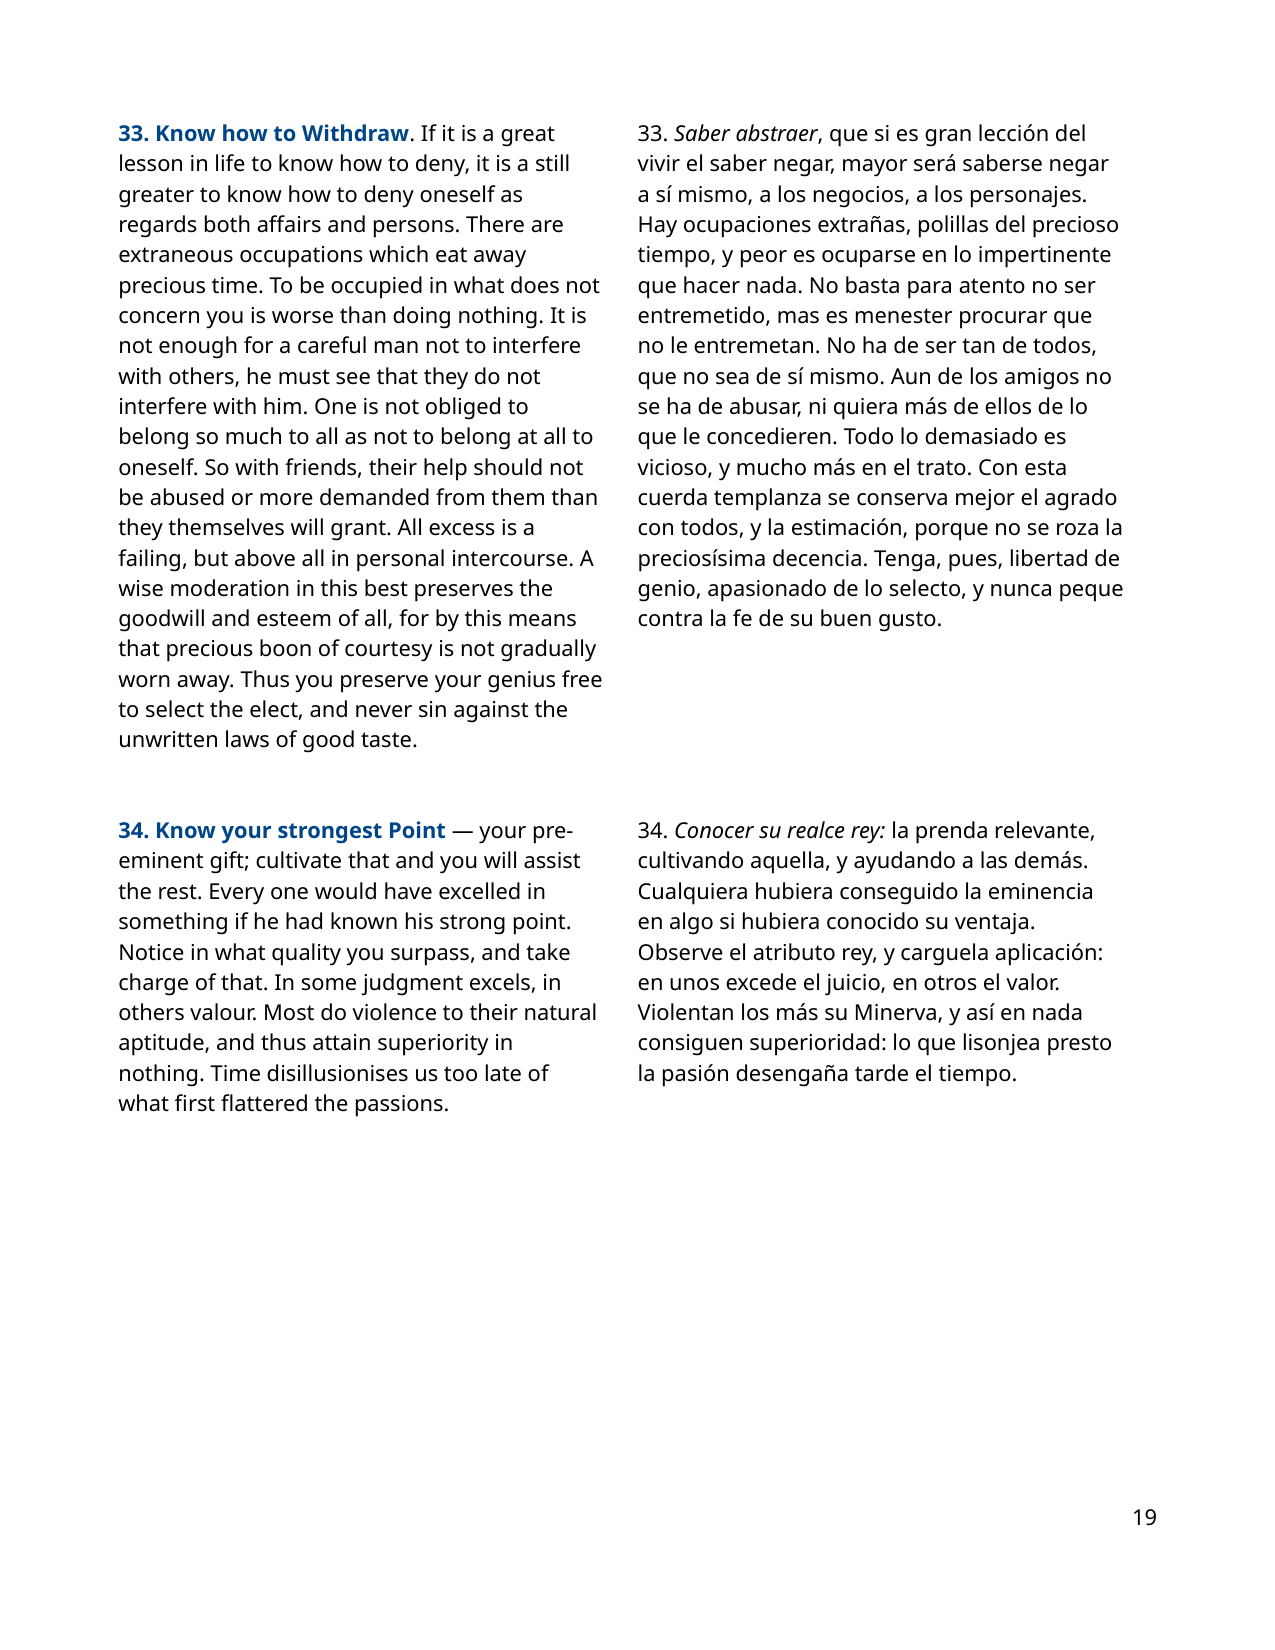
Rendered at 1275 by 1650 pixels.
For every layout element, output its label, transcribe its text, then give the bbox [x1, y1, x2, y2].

table_cell 34. Know your strongest Point — your pre-eminent gift; cultivate that and you will assist the rest. Every one would have excelled in something if he had known his strong point. Notice in what quality you surpass, and take charge of that. In some judgment excels, in others valour. Most do violence to their natural aptitude, and thus attain superiority in nothing. Time disillusionises us too late of what first flattered the passions. [118, 815, 637, 1179]
table_cell 33. Know how to Withdraw. If it is a great lesson in life to know how to deny, it is a still greater to know how to deny oneself as regards both affairs and persons. There are extraneous occupations which eat away precious time. To be occupied in what does not concern you is worse than doing nothing. It is not enough for a careful man not to interfere with others, he must see that they do not interfere with him. One is not obliged to belong so much to all as not to belong at all to oneself. So with friends, their help should not be abused or more demanded from them than they themselves will grant. All excess is a failing, but above all in personal intercourse. A wise moderation in this best preserves the goodwill and esteem of all, for by this means that precious boon of courtesy is not gradually worn away. Thus you preserve your genius free to select the elect, and never sin against the unwritten laws of good taste. [118, 118, 637, 815]
table_cell 33. Saber abstraer, que si es gran lección del vivir el saber negar, mayor será saberse negar a sí mismo, a los negocios, a los personajes. Hay ocupaciones extrañas, polillas del precioso tiempo, y peor es ocuparse en lo impertinente que hacer nada. No basta para atento no ser entremetido, mas es menester procurar que no le entremetan. No ha de ser tan de todos, que no sea de sí mismo. Aun de los amigos no se ha de abusar, ni quiera más de ellos de lo que le concedieren. Todo lo demasiado es vicioso, y mucho más en el trato. Con esta cuerda templanza se conserva mejor el agrado con todos, y la estimación, porque no se roza la preciosísima decencia. Tenga, pues, libertad de genio, apasionado de lo selecto, y nunca peque contra la fe de su buen gusto. [638, 118, 1157, 815]
table_cell 34. Conocer su realce rey: la prenda relevante, cultivando aquella, y ayudando a las demás. Cualquiera hubiera conseguido la eminencia en algo si hubiera conocido su ventaja. Observe el atributo rey, y carguela aplicación: en unos excede el juicio, en otros el valor. Violentan los más su Minerva, y así en nada consiguen superioridad: lo que lisonjea presto la pasión desengaña tarde el tiempo. [638, 815, 1157, 1179]
